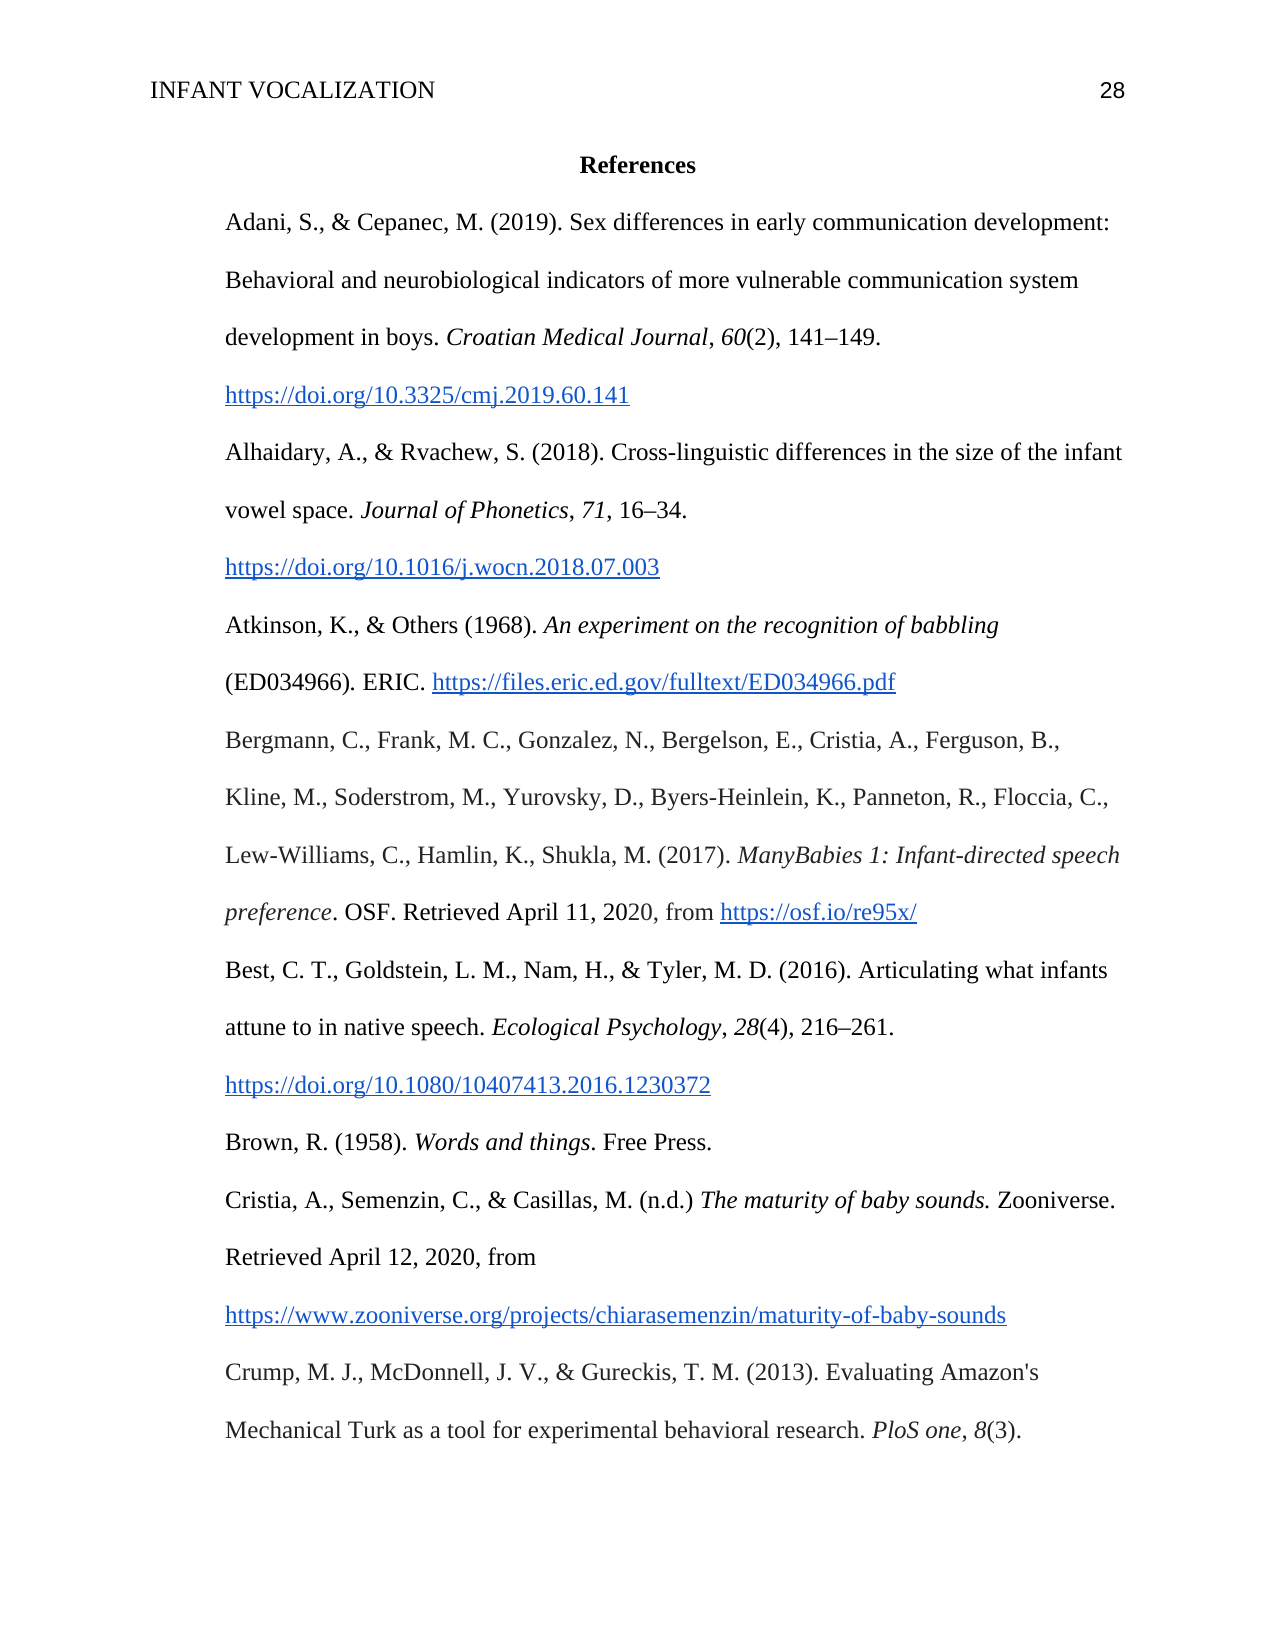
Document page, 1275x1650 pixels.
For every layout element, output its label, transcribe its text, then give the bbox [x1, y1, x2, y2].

text Crump, M. J., McDonnell, J. V., & Gureckis, T. M. (2013). Evaluating Amazon's Mechanical Turk as a tool for experimental behavioral research. PloS one, 8(3). [225, 1357, 1125, 1444]
text Best, C. T., Goldstein, L. M., Nam, H., & Tyler, M. D. (2016). Articulating what infants attune to in native speech. Ecological Psychology, 28(4), 216–261. https://doi.org/10.1080/10407413.2016.1230372 [225, 955, 1125, 1099]
text Alhaidary, A., & Rvachew, S. (2018). Cross-linguistic differences in the size of the infant vowel space. Journal of Phonetics, 71, 16–34. https://doi.org/10.1016/j.wocn.2018.07.003 [225, 437, 1125, 581]
text Cristia, A., Semenzin, C., & Casillas, M. (n.d.) The maturity of baby sounds. Zooniverse. Retrieved April 12, 2020, from https://www.zooniverse.org/projects/chiarasemenzin/maturity-of-baby-sounds [225, 1185, 1125, 1329]
text Bergmann, C., Frank, M. C., Gonzalez, N., Bergelson, E., Cristia, A., Ferguson, B., Kline, M., Soderstrom, M., Yurovsky, D., Byers-Heinlein, K., Panneton, R., Floccia, C., Lew-Williams, C., Hamlin, K., Shukla, M. (2017). ManyBabies 1: Infant-directed speech preference. OSF. Retrieved April 11, 2020, from https://osf.io/re95x/ [225, 725, 1125, 926]
text Adani, S., & Cepanec, M. (2019). Sex differences in early communication development: Behavioral and neurobiological indicators of more vulnerable communication system development in boys. Croatian Medical Journal, 60(2), 141–149. https://doi.org/10.3325/cmj.2019.60.141 [225, 207, 1125, 409]
text Atkinson, K., & Others (1968). An experiment on the recognition of babbling (ED034966). ERIC. https://files.eric.ed.gov/fulltext/ED034966.pdf [225, 610, 1125, 696]
text Brown, R. (1958). Words and things. Free Press. [225, 1127, 1125, 1156]
text References [150, 150, 1125, 179]
